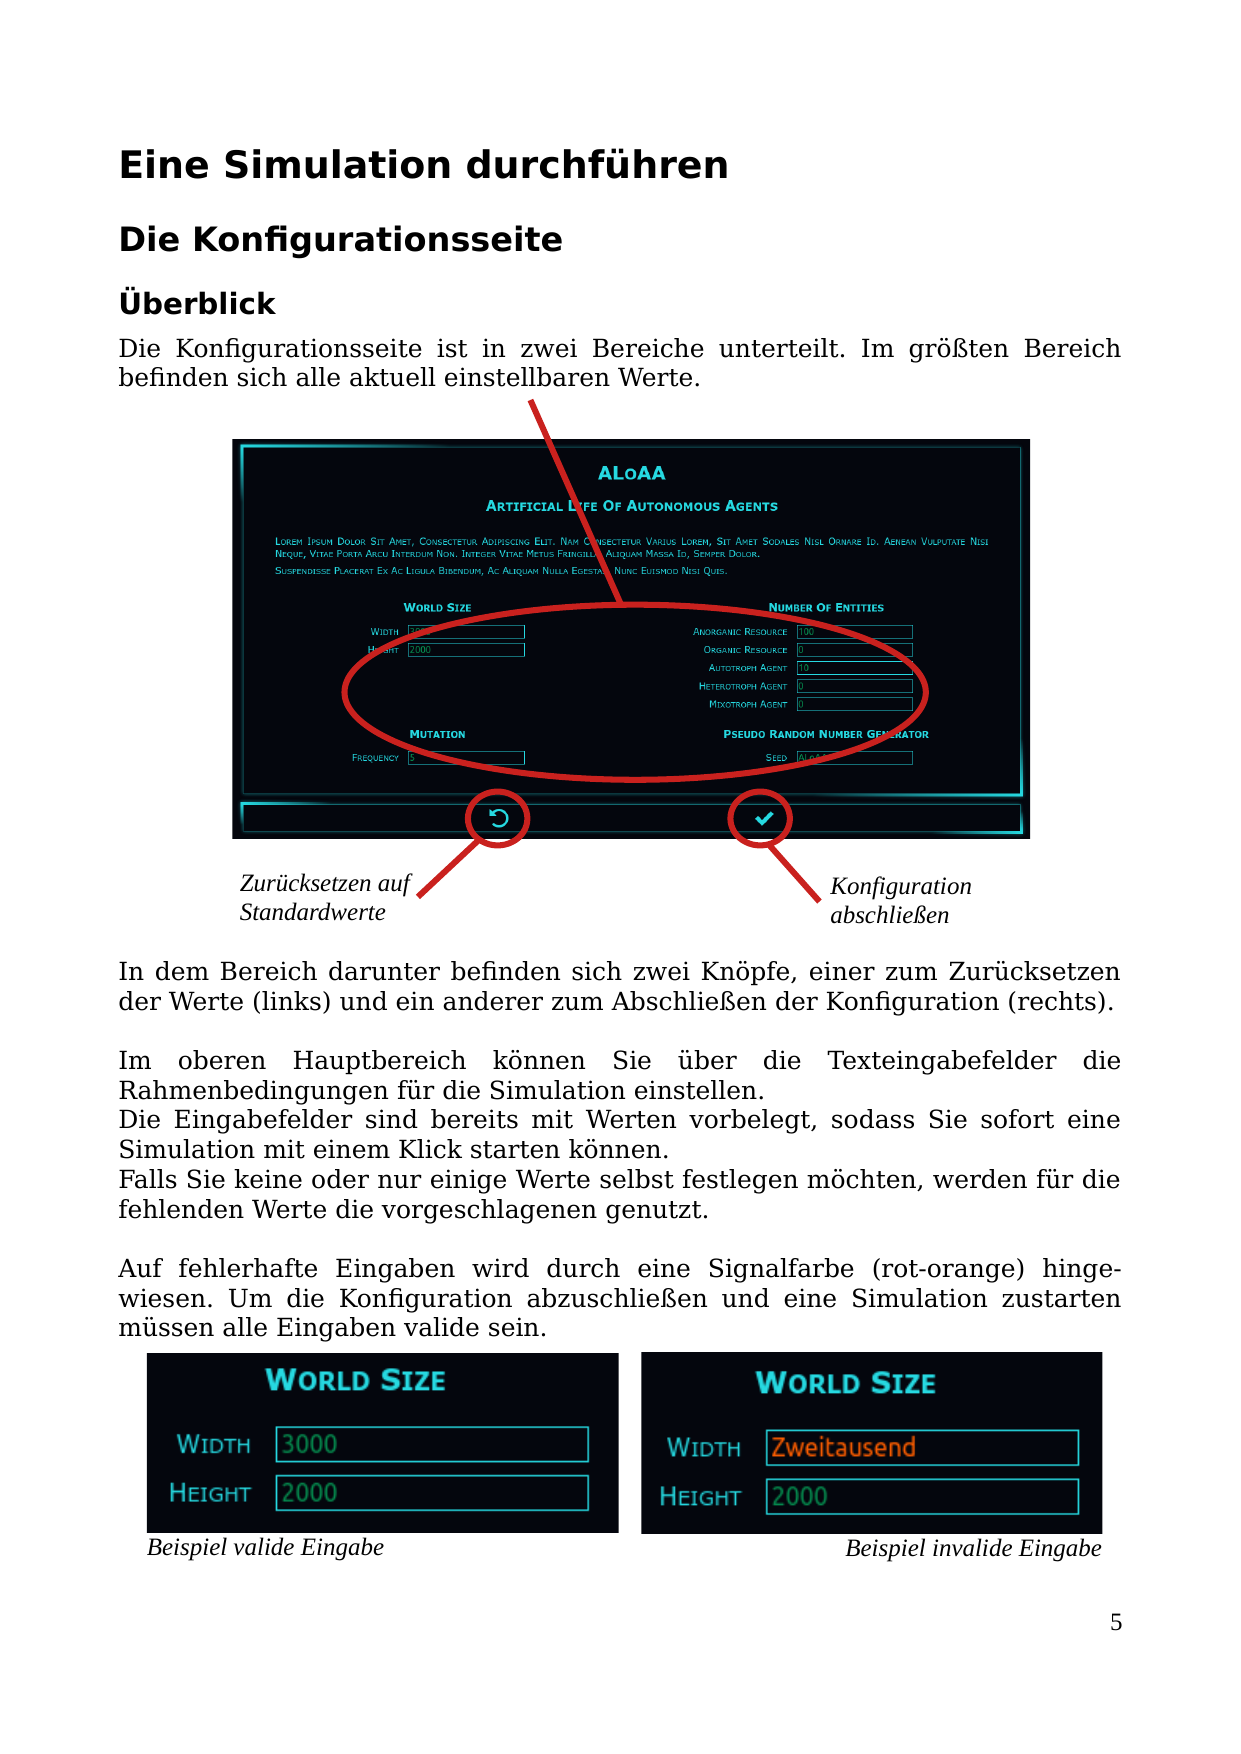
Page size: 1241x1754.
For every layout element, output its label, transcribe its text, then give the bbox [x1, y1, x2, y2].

picture [641, 1352, 1103, 1534]
text Falls Sie keine oder nur einige Werte selbst festlegen möchten, werden für die fehlenden Werte die vorgeschlagenen genutzt. [118, 1164, 1122, 1224]
picture [232, 439, 1030, 839]
picture [348, 608, 922, 776]
subtitle Die Konfigurationsseite [118, 221, 1122, 260]
text Im oberen Hauptbereich können Sie über die Texteingabefelder die Rahmenbedingungen für die Simulation einstellen. [118, 1046, 1122, 1105]
text In dem Bereich darunter befinden sich zwei Knöpfe, einer zum Zurücksetzen der Werte (links) und ein anderer zum Abschließen der Konfiguration (rechts). [118, 957, 1122, 1016]
picture [146, 1353, 619, 1533]
text Die Eingabefelder sind bereits mit Werten vorbelegt, sodass Sie sofort eine Simulation mit einem Klick starten können. [118, 1105, 1122, 1164]
text Die Konfigurationsseite ist in zwei Bereiche unterteilt. Im größten Bereich befinden sich alle aktuell einstellbaren Werte. [118, 333, 1122, 393]
subtitle Eine Simulation durchführen [118, 143, 1122, 187]
picture [471, 795, 524, 839]
text Auf fehlerhafte Eingaben wird durch eine Signalfarbe (rot-orange) hinge-wiesen. Um die Konfiguration abzuschließen und eine Simulation zustarten müssen alle Eingaben valide sein. [118, 1254, 1122, 1343]
subtitle Überblick [118, 287, 1122, 321]
picture [734, 795, 786, 839]
